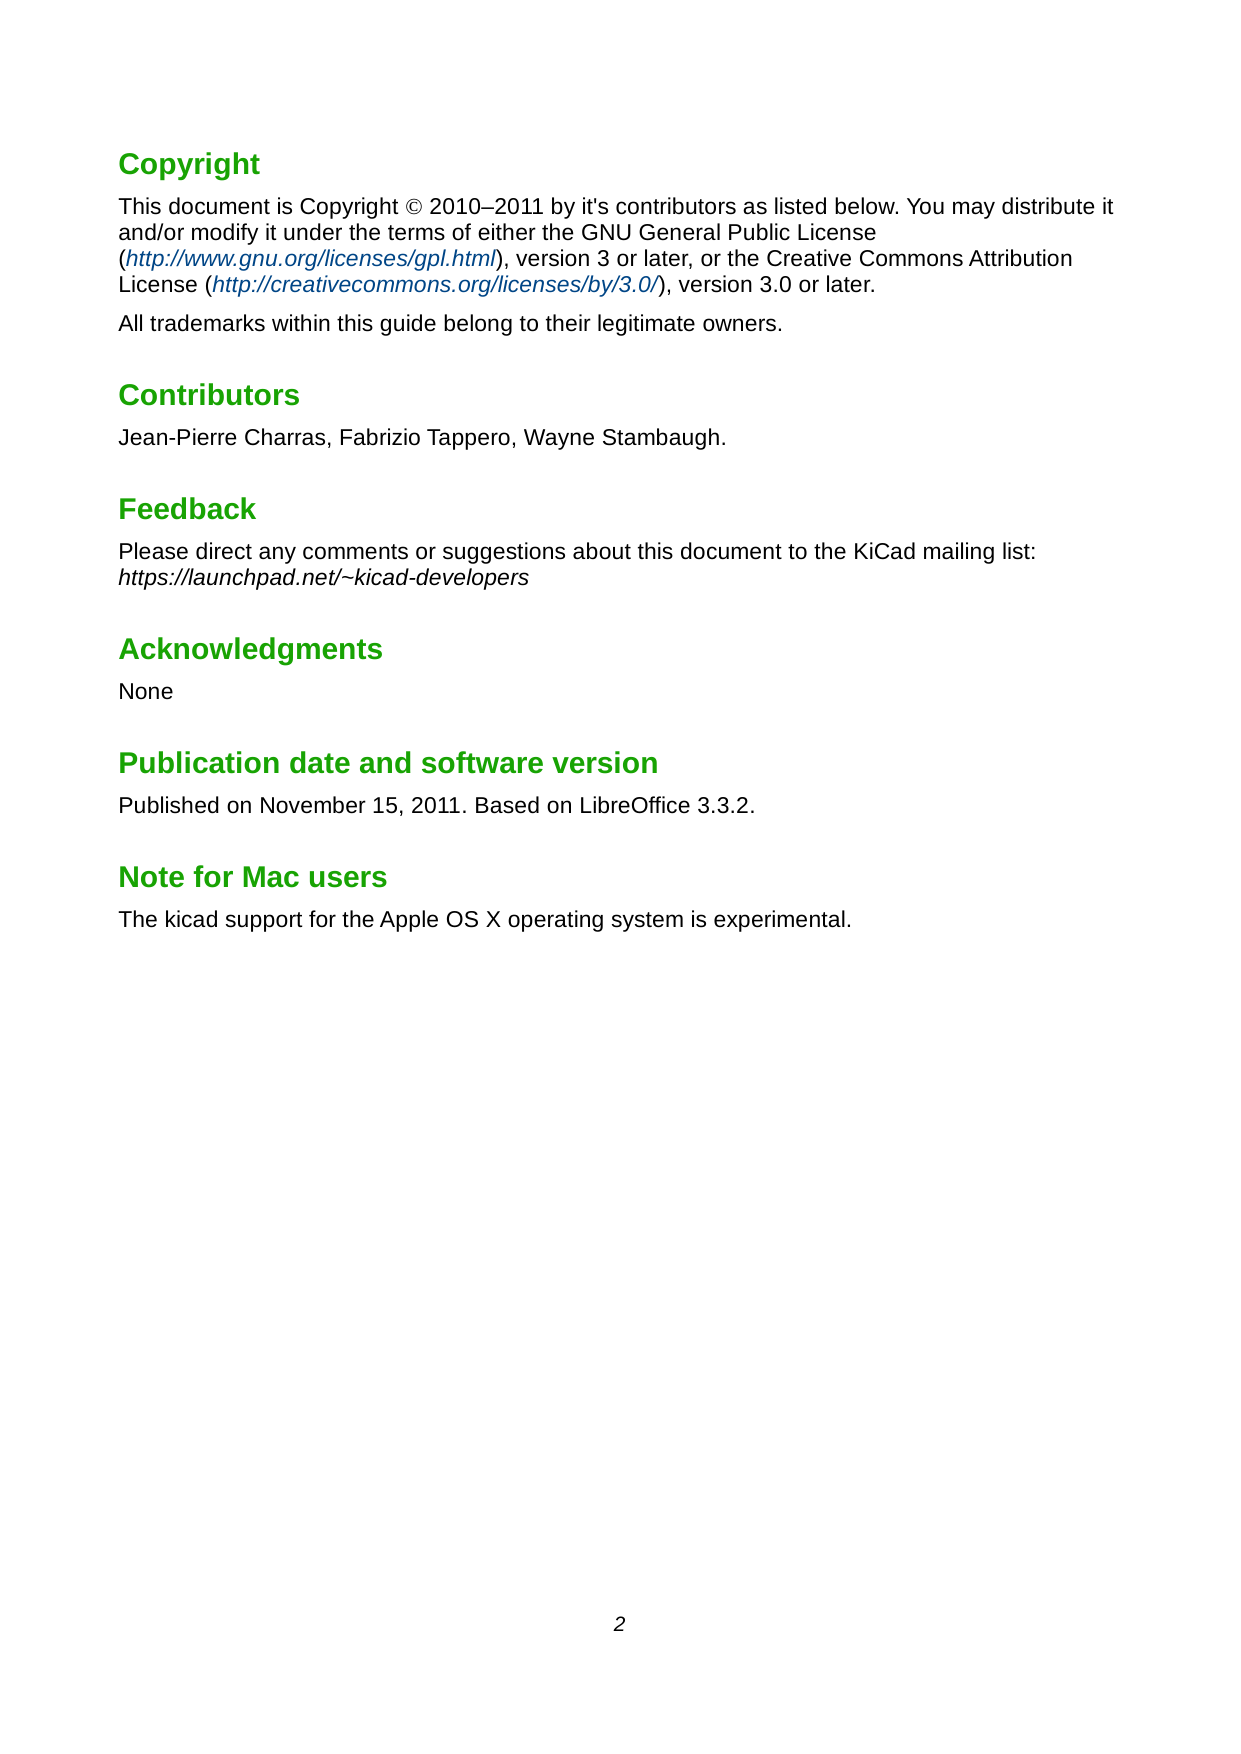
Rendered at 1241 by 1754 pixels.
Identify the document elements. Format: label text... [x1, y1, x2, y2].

text Acknowledgments [118, 632, 1122, 666]
text This document is Copyright © 2010–2011 by it's contributors as listed below. You may distribute it and/or modify it under the terms of either the GNU General Public License (http://www.gnu.org/licenses/gpl.html), version 3 or later, or the Creative Commons Attribution License (http://creativecommons.org/licenses/by/3.0/), version 3.0 or later. [118, 193, 1122, 298]
text Published on November 15, 2011. Based on LibreOffice 3.3.2. [118, 792, 1122, 818]
text None [118, 678, 1122, 704]
text The kicad support for the Apple OS X operating system is experimental. [118, 906, 1122, 932]
text Note for Mac users [118, 860, 1122, 894]
text Please direct any comments or suggestions about this document to the KiCad mailing list: https://launchpad.net/~kicad-developers [118, 538, 1122, 590]
text Publication date and software version [118, 746, 1122, 780]
text Jean-Pierre Charras, Fabrizio Tappero, Wayne Stambaugh. [118, 424, 1122, 450]
text Feedback [118, 492, 1122, 526]
text Copyright [118, 148, 1122, 181]
text Contributors [118, 378, 1122, 412]
text All trademarks within this guide belong to their legitimate owners. [118, 310, 1122, 336]
